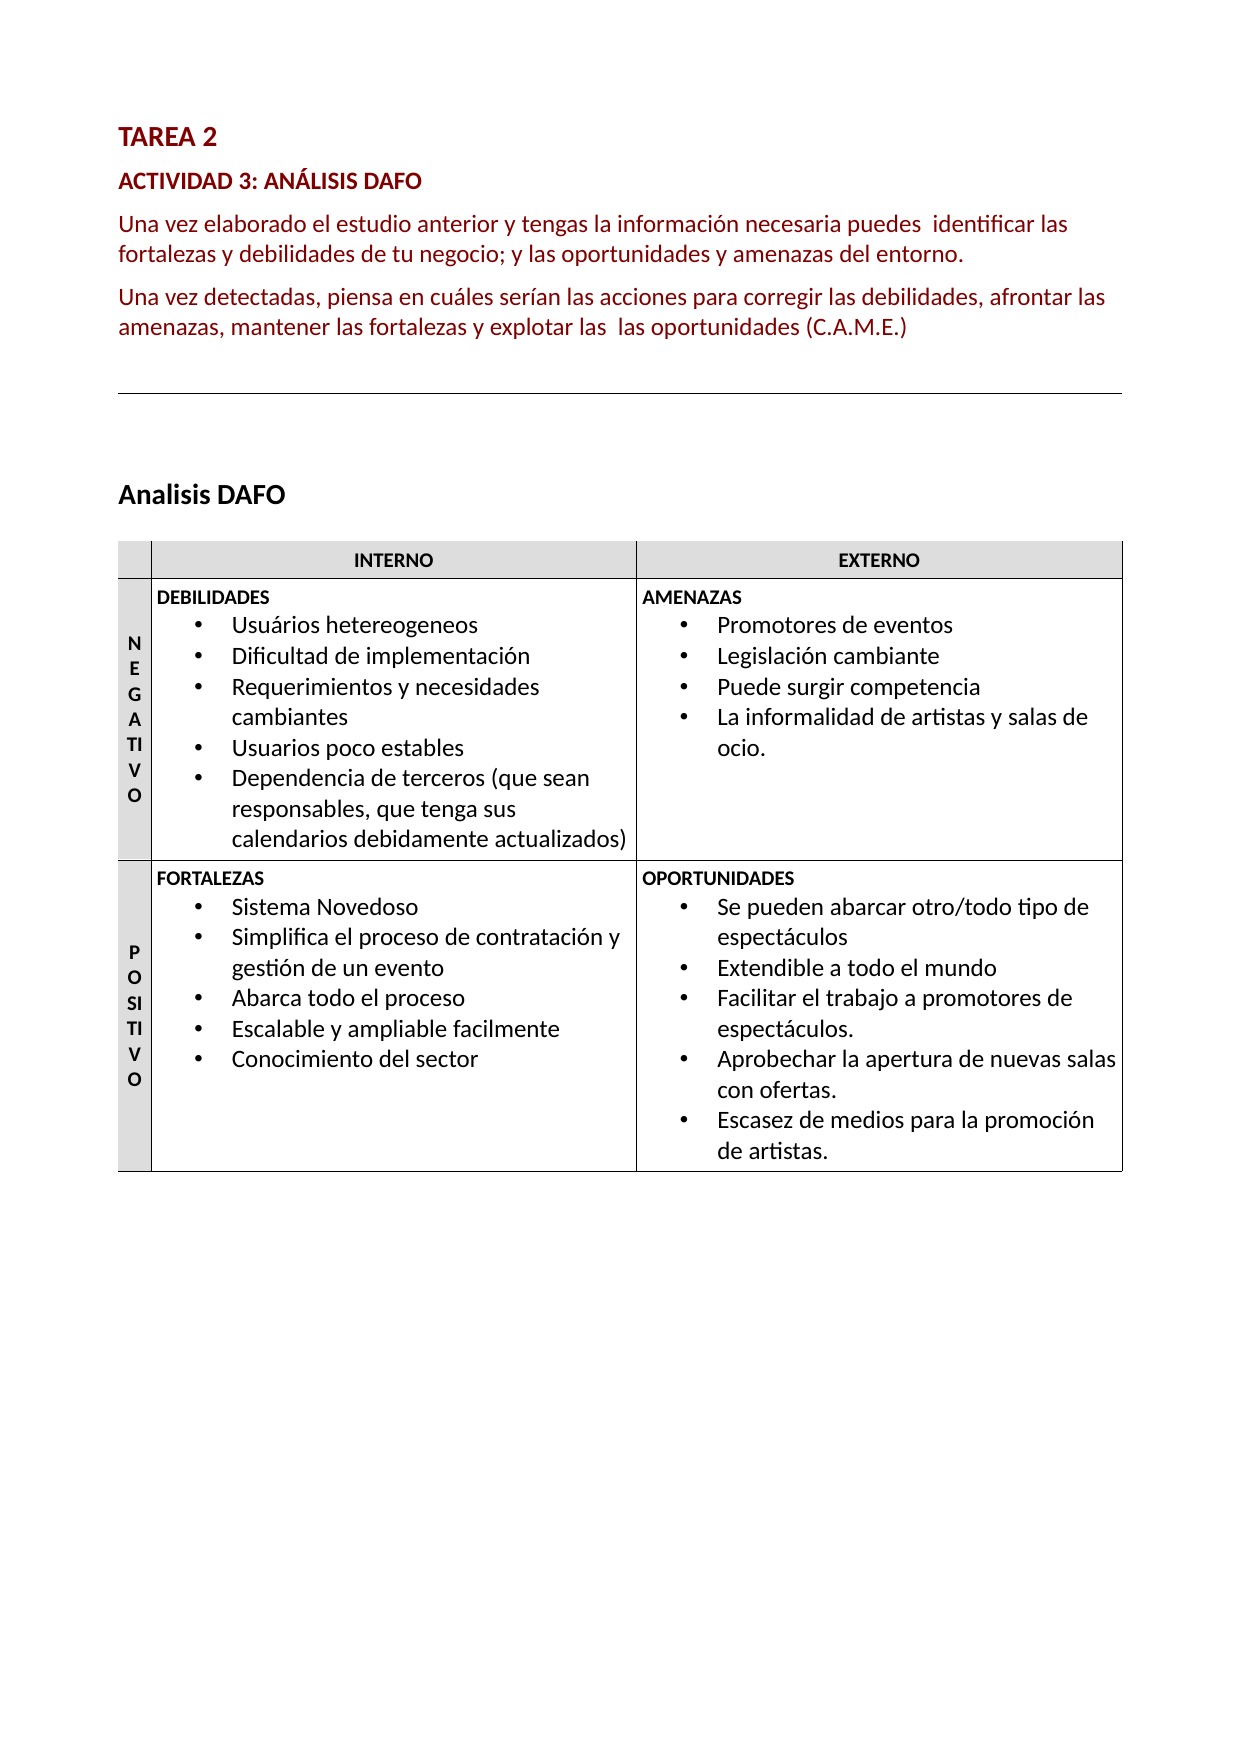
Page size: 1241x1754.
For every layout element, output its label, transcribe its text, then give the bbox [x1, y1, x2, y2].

table_header EXTERNO [637, 541, 1122, 578]
text Analisis DAFO [118, 476, 1122, 512]
text ACTIVIDAD 3: ANÁLISIS DAFO [118, 166, 1122, 196]
table_cell OPORTUNIDADES Se pueden abarcar otro/todo tipo de espectáculos Extendible a todo el mundo Facilitar el trabajo a promotores de espectáculos. Aprobechar la apertura de nuevas salas con ofertas. Escasez de medios para la promoción de artistas. [637, 861, 1122, 1171]
text TAREA 2 [118, 118, 1122, 154]
table_cell POSITIVO [118, 861, 151, 1171]
text Una vez detectadas, piensa en cuáles serían las acciones para corregir las debilidades, afrontar las amenazas, mantener las fortalezas y explotar las las oportunidades (C.A.M.E.) [118, 281, 1122, 342]
table_cell AMENAZAS Promotores de eventos Legislación cambiante Puede surgir competencia La informalidad de artistas y salas de ocio. [637, 579, 1122, 859]
table_cell NEGATIVO [118, 579, 151, 859]
table_cell DEBILIDADES Usuários hetereogeneos Dificultad de implementación Requerimientos y necesidades cambiantes Usuarios poco estables Dependencia de terceros (que sean responsables, que tenga sus calendarios debidamente actualizados) [152, 579, 636, 859]
table_cell FORTALEZAS Sistema Novedoso Simplifica el proceso de contratación y gestión de un evento Abarca todo el proceso Escalable y ampliable facilmente Conocimiento del sector [152, 861, 636, 1171]
text Una vez elaborado el estudio anterior y tengas la información necesaria puedes identificar las fortalezas y debilidades de tu negocio; y las oportunidades y amenazas del entorno. [118, 208, 1122, 269]
table_header [118, 541, 151, 578]
table_header INTERNO [152, 541, 636, 578]
